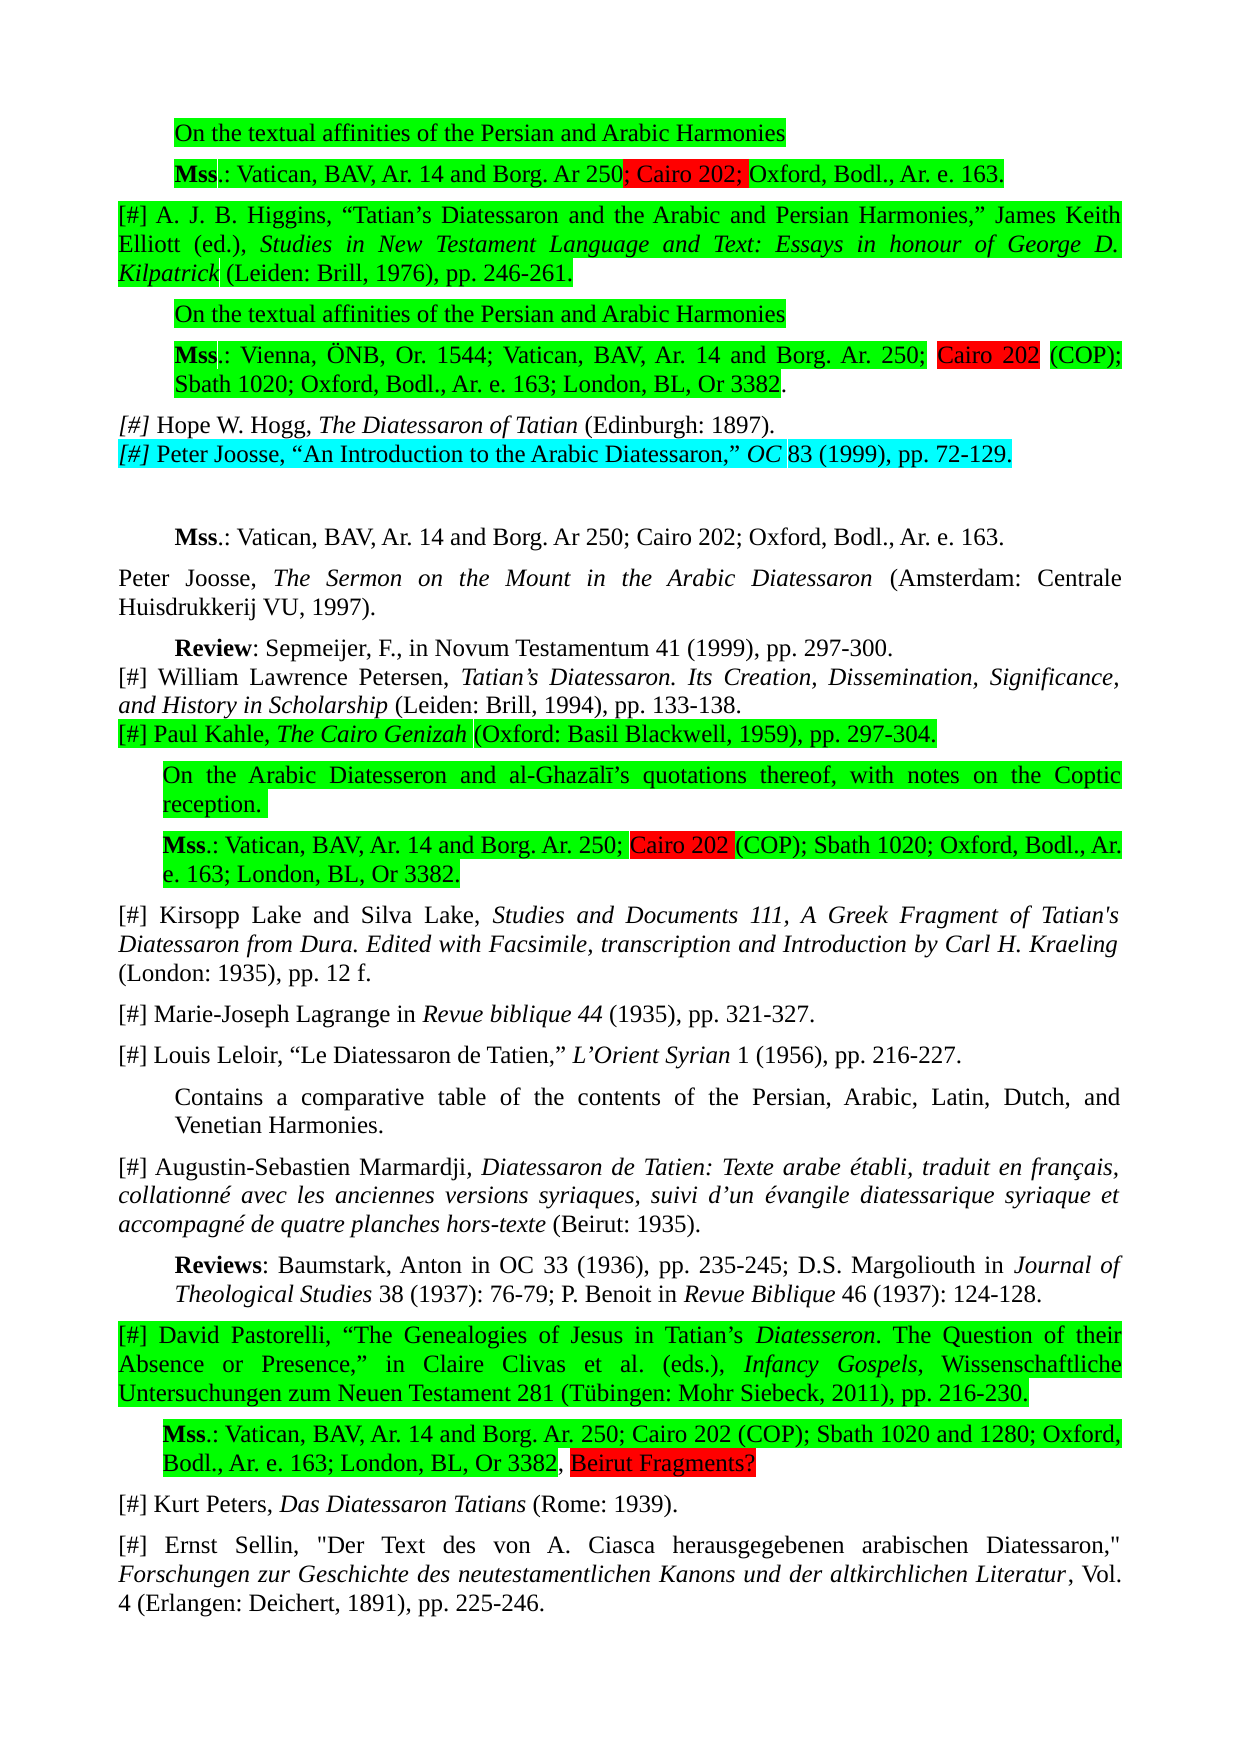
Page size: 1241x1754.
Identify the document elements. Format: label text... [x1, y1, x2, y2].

text [#] Kurt Peters, Das Diatessaron Tatians (Rome: 1939). [118, 1489, 1122, 1518]
text Mss.: Vatican, BAV, Ar. 14 and Borg. Ar. 250; Cairo 202 (COP); Sbath 1020; Oxford, Bodl., Ar. e. 163; London, BL, Or 3382. [162, 831, 1122, 888]
text Mss.: Vatican, BAV, Ar. 14 and Borg. Ar. 250; Cairo 202 (COP); Sbath 1020 and 1280; Oxford, Bodl., Ar. e. 163; London, BL, Or 3382, Beirut Fragments? [162, 1419, 1122, 1477]
text [#] A. J. B. Higgins, “Tatian’s Diatessaron and the Arabic and Persian Harmonies,” James Keith Elliott (ed.), Studies in New Testament Language and Text: Essays in honour of George D. Kilpatrick (Leiden: Brill, 1976), pp. 246-261. [118, 201, 1122, 287]
text Reviews: Baumstark, Anton in OC 33 (1936), pp. 235-245; D.S. Margoliouth in Journal of Theological Studies 38 (1937): 76-79; P. Benoit in Revue Biblique 46 (1937): 124-128. [174, 1251, 1122, 1308]
text [#] Hope W. Hogg, The Diatessaron of Tatian (Edinburgh: 1897). [118, 411, 1122, 439]
text Mss.: Vienna, ÖNB, Or. 1544; Vatican, BAV, Ar. 14 and Borg. Ar. 250; Cairo 202 (COP); Sbath 1020; Oxford, Bodl., Ar. e. 163; London, BL, Or 3382. [174, 341, 1122, 398]
text Contains a comparative table of the contents of the Persian, Arabic, Latin, Dutch, and Venetian Harmonies. [174, 1082, 1122, 1139]
text [#] Ernst Sellin, "Der Text des von A. Ciasca herausgegebenen arabischen Diatessaron," Forschungen zur Geschichte des neutestamentlichen Kanons und der altkirchlichen Literatur, Vol. 4 (Erlangen: Deichert, 1891), pp. 225-246. [118, 1531, 1122, 1617]
text [#] David Pastorelli, “The Genealogies of Jesus in Tatian’s Diatesseron. The Question of their Absence or Presence,” in Claire Clivas et al. (eds.), Infancy Gospels, Wissenschaftliche Untersuchungen zum Neuen Testament 281 (Tübingen: Mohr Siebeck, 2011), pp. 216-230. [118, 1321, 1122, 1407]
text Peter Joosse, The Sermon on the Mount in the Arabic Diatessaron (Amsterdam: Centrale Huisdrukkerij VU, 1997). [118, 563, 1122, 621]
text [#] Kirsopp Lake and Silva Lake, Studies and Documents 111, A Greek Fragment of Tatian's Diatessaron from Dura. Edited with Facsimile, transcription and Introduction by Carl H. Kraeling (London: 1935), pp. 12 f. [118, 901, 1122, 987]
text [#] Louis Leloir, “Le Diatessaron de Tatien,” L’Orient Syrian 1 (1956), pp. 216-227. [118, 1041, 1122, 1069]
text Mss.: Vatican, BAV, Ar. 14 and Borg. Ar 250; Cairo 202; Oxford, Bodl., Ar. e. 163. [174, 159, 1122, 188]
text [#] Peter Joosse, “An Introduction to the Arabic Diatessaron,” OC 83 (1999), pp. 72-129. [118, 439, 1122, 468]
text [#] Paul Kahle, The Cairo Genizah (Oxford: Basil Blackwell, 1959), pp. 297-304. [118, 719, 1122, 748]
text Mss.: Vatican, BAV, Ar. 14 and Borg. Ar 250; Cairo 202; Oxford, Bodl., Ar. e. 163. [174, 522, 1122, 551]
text [#] Marie-Joseph Lagrange in Revue biblique 44 (1935), pp. 321-327. [118, 999, 1122, 1028]
text [#] William Lawrence Petersen, Tatian’s Diatessaron. Its Creation, Dissemination, Significance, and History in Scholarship (Leiden: Brill, 1994), pp. 133-138. [118, 662, 1122, 719]
text On the Arabic Diatesseron and al-Ghazālī’s quotations thereof, with notes on the Coptic reception. [162, 761, 1122, 818]
text Review: Sepmeijer, F., in Novum Testamentum 41 (1999), pp. 297-300. [174, 633, 1122, 662]
text On the textual affinities of the Persian and Arabic Harmonies [174, 118, 1122, 147]
text [#] Augustin-Sebastien Marmardji, Diatessaron de Tatien: Texte arabe établi, traduit en français, collationné avec les anciennes versions syriaques, suivi d’un évangile diatessarique syriaque et accompagné de quatre planches hors-texte (Beirut: 1935). [118, 1152, 1122, 1238]
text On the textual affinities of the Persian and Arabic Harmonies [174, 299, 1122, 328]
